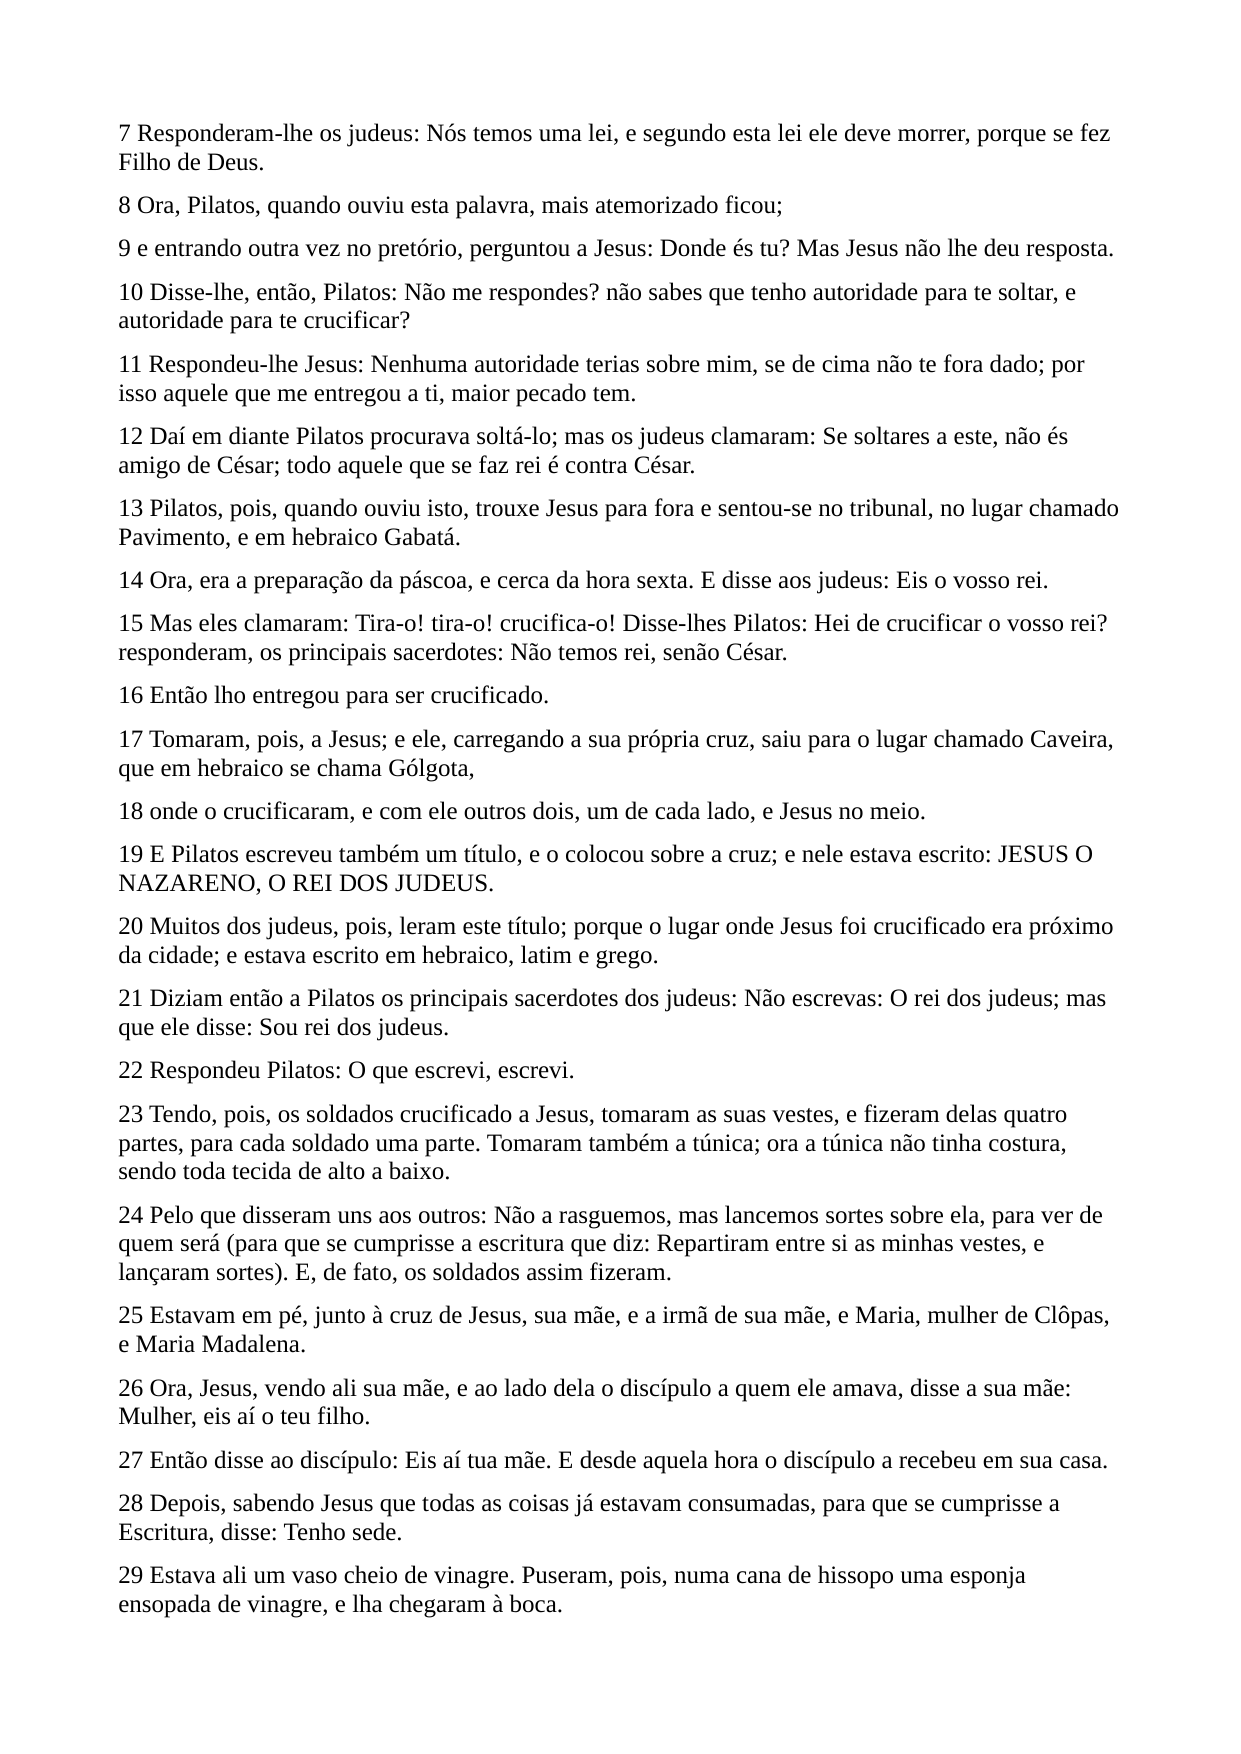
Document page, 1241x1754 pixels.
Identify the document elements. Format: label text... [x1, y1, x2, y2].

text 28 Depois, sabendo Jesus que todas as coisas já estavam consumadas, para que se cumprisse a Escritura, disse: Tenho sede. [118, 1488, 1122, 1546]
text 17 Tomaram, pois, a Jesus; e ele, carregando a sua própria cruz, saiu para o lugar chamado Caveira, que em hebraico se chama Gólgota, [118, 724, 1122, 781]
text 20 Muitos dos judeus, pois, leram este título; porque o lugar onde Jesus foi crucificado era próximo da cidade; e estava escrito em hebraico, latim e grego. [118, 911, 1122, 969]
text 8 Ora, Pilatos, quando ouviu esta palavra, mais atemorizado ficou; [118, 190, 1122, 219]
text 22 Respondeu Pilatos: O que escrevi, escrevi. [118, 1056, 1122, 1084]
text 24 Pelo que disseram uns aos outros: Não a rasguemos, mas lancemos sortes sobre ela, para ver de quem será (para que se cumprisse a escritura que diz: Repartiram entre si as minhas vestes, e lançaram sortes). E, de fato, os soldados assim fizeram. [118, 1200, 1122, 1286]
text 15 Mas eles clamaram: Tira-o! tira-o! crucifica-o! Disse-lhes Pilatos: Hei de crucificar o vosso rei? responderam, os principais sacerdotes: Não temos rei, senão César. [118, 608, 1122, 666]
text 12 Daí em diante Pilatos procurava soltá-lo; mas os judeus clamaram: Se soltares a este, não és amigo de César; todo aquele que se faz rei é contra César. [118, 421, 1122, 478]
text 21 Diziam então a Pilatos os principais sacerdotes dos judeus: Não escrevas: O rei dos judeus; mas que ele disse: Sou rei dos judeus. [118, 983, 1122, 1041]
text 27 Então disse ao discípulo: Eis aí tua mãe. E desde aquela hora o discípulo a recebeu em sua casa. [118, 1445, 1122, 1473]
text 9 e entrando outra vez no pretório, perguntou a Jesus: Donde és tu? Mas Jesus não lhe deu resposta. [118, 233, 1122, 262]
text 23 Tendo, pois, os soldados crucificado a Jesus, tomaram as suas vestes, e fizeram delas quatro partes, para cada soldado uma parte. Tomaram também a túnica; ora a túnica não tinha costura, sendo toda tecida de alto a baixo. [118, 1099, 1122, 1185]
text 18 onde o crucificaram, e com ele outros dois, um de cada lado, e Jesus no meio. [118, 796, 1122, 825]
text 14 Ora, era a preparação da páscoa, e cerca da hora sexta. E disse aos judeus: Eis o vosso rei. [118, 565, 1122, 594]
text 11 Respondeu-lhe Jesus: Nenhuma autoridade terias sobre mim, se de cima não te fora dado; por isso aquele que me entregou a ti, maior pecado tem. [118, 349, 1122, 406]
text 25 Estavam em pé, junto à cruz de Jesus, sua mãe, e a irmã de sua mãe, e Maria, mulher de Clôpas, e Maria Madalena. [118, 1301, 1122, 1358]
text 13 Pilatos, pois, quando ouviu isto, trouxe Jesus para fora e sentou-se no tribunal, no lugar chamado Pavimento, e em hebraico Gabatá. [118, 493, 1122, 551]
text 26 Ora, Jesus, vendo ali sua mãe, e ao lado dela o discípulo a quem ele amava, disse a sua mãe: Mulher, eis aí o teu filho. [118, 1373, 1122, 1430]
text 16 Então lho entregou para ser crucificado. [118, 681, 1122, 709]
text 19 E Pilatos escreveu também um título, e o colocou sobre a cruz; e nele estava escrito: JESUS O NAZARENO, O REI DOS JUDEUS. [118, 839, 1122, 897]
text 7 Responderam-lhe os judeus: Nós temos uma lei, e segundo esta lei ele deve morrer, porque se fez Filho de Deus. [118, 118, 1122, 176]
text 29 Estava ali um vaso cheio de vinagre. Puseram, pois, numa cana de hissopo uma esponja ensopada de vinagre, e lha chegaram à boca. [118, 1560, 1122, 1618]
text 10 Disse-lhe, então, Pilatos: Não me respondes? não sabes que tenho autoridade para te soltar, e autoridade para te crucificar? [118, 277, 1122, 334]
